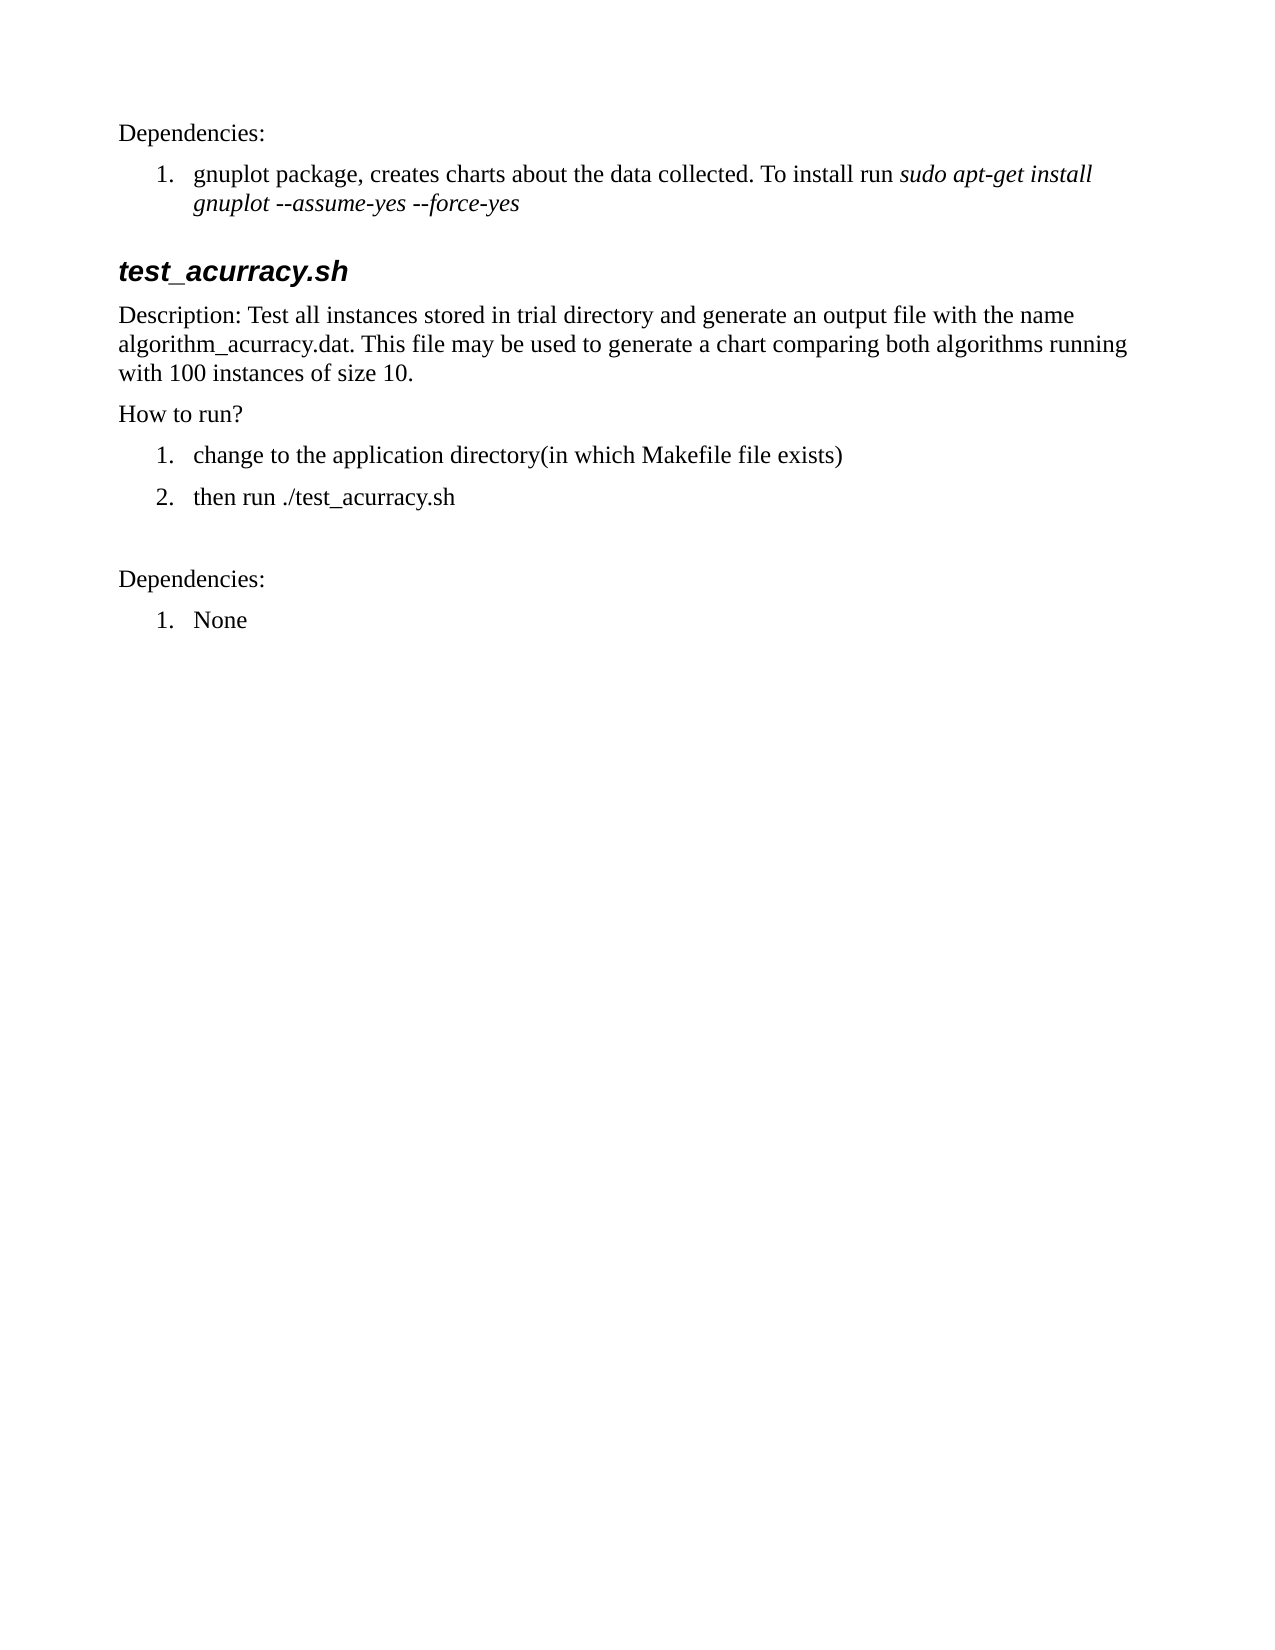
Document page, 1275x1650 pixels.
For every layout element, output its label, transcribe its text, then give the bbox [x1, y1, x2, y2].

list gnuplot package, creates charts about the data collected. To install run sudo apt-get install gnuplot --assume-yes --force-yes [156, 159, 1157, 217]
text How to run? [118, 399, 1157, 428]
text Dependencies: [118, 564, 1157, 593]
subtitle test_acurracy.sh [118, 254, 1157, 288]
list then run ./test_acurracy.sh [156, 482, 1157, 510]
list None [156, 605, 1157, 634]
text Description: Test all instances stored in trial directory and generate an output file with the name algorithm_acurracy.dat. This file may be used to generate a chart comparing both algorithms running with 100 instances of size 10. [118, 300, 1157, 387]
list change to the application directory(in which Makefile file exists) [156, 440, 1157, 469]
text Dependencies: [118, 118, 1157, 147]
